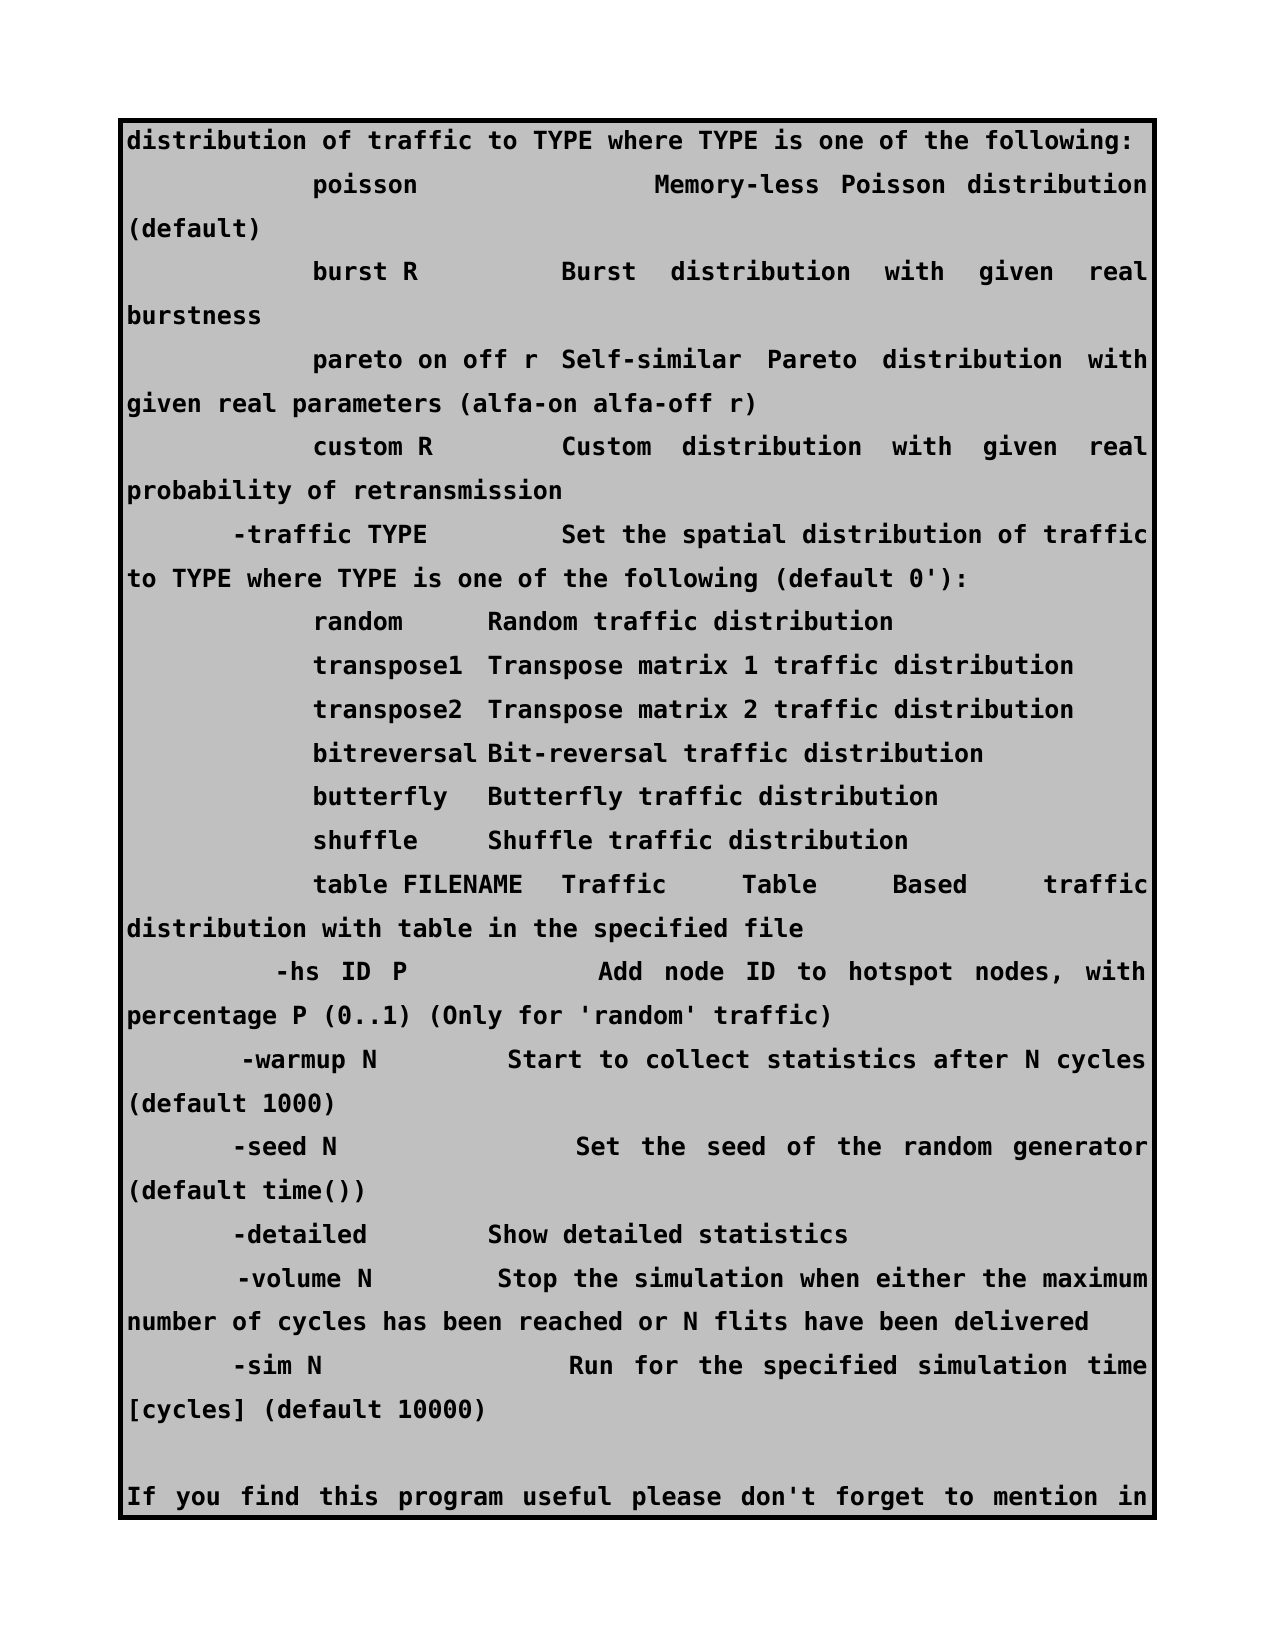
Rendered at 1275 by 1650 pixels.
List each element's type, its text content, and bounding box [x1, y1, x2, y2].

text bitreversal Bit-reversal traffic distribution [123, 731, 1152, 768]
text -volume N Stop the simulation when either the maximum number of cycles has been reached or N flits have been delivered [123, 1256, 1152, 1337]
text transpose2 Transpose matrix 2 traffic distribution [123, 687, 1152, 724]
text -seed N Set the seed of the random generator (default time()) [123, 1124, 1152, 1206]
text pareto on off r Self-similar Pareto distribution with given real parameters (alfa-on alfa-off r) [123, 337, 1152, 418]
text -detailed Show detailed statistics [123, 1212, 1152, 1249]
text burst R Burst distribution with given real burstness [123, 249, 1152, 331]
text If you find this program useful please don't forget to mention in [123, 1474, 1152, 1515]
text -traffic TYPE Set the spatial distribution of traffic to TYPE where TYPE is one of the following (default 0'): [123, 512, 1152, 593]
text custom R Custom distribution with given real probability of retransmission [123, 424, 1152, 506]
text -sim N Run for the specified simulation time [cycles] (default 10000) [123, 1343, 1152, 1424]
text distribution of traffic to TYPE where TYPE is one of the following: [123, 123, 1152, 156]
text transpose1 Transpose matrix 1 traffic distribution [123, 643, 1152, 681]
text poisson Memory-less Poisson distribution (default) [123, 162, 1152, 243]
text butterfly Butterfly traffic distribution [123, 774, 1152, 812]
text random Random traffic distribution [123, 599, 1152, 637]
text shuffle Shuffle traffic distribution [123, 818, 1152, 856]
text -hs ID P Add node ID to hotspot nodes, with percentage P (0..1) (Only for 'random' traffic) [123, 949, 1152, 1031]
text -warmup N Start to collect statistics after N cycles (default 1000) [123, 1037, 1152, 1118]
text table FILENAME Traffic Table Based traffic distribution with table in the specified file [123, 862, 1152, 943]
